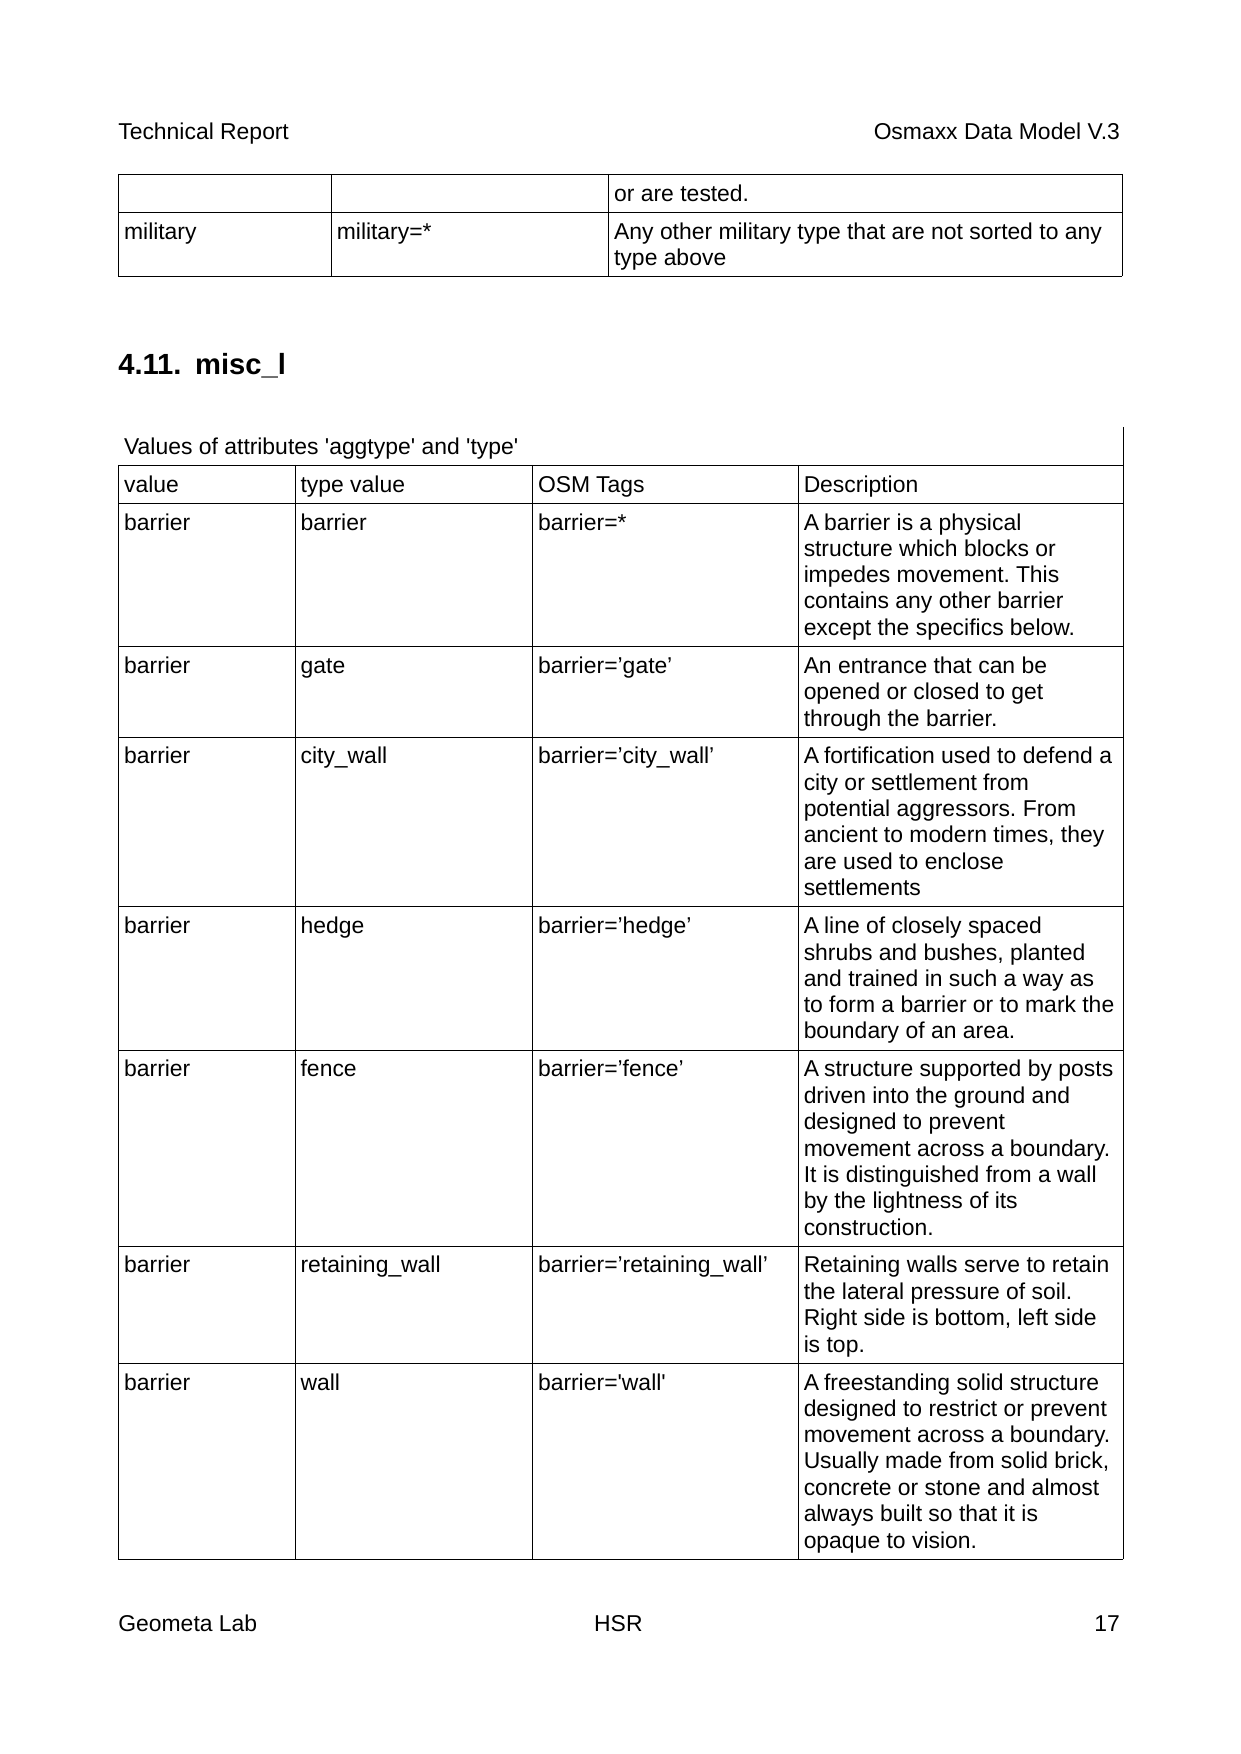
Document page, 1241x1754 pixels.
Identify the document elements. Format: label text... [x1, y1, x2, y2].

table_cell A freestanding solid structure designed to restrict or prevent movement across a boundary. Usually made from solid brick, concrete or stone and almost always built so that it is opaque to vision. [799, 1364, 1123, 1559]
table_cell barrier='wall' [533, 1364, 798, 1559]
table_cell An entrance that can be opened or closed to get through the barrier. [799, 647, 1123, 737]
table_cell barrier=’hedge’ [533, 907, 798, 1049]
table_cell or are tested. [609, 175, 1122, 212]
table_cell barrier [119, 504, 295, 646]
table_cell barrier [119, 907, 295, 1049]
table_cell Retaining walls serve to retain the lateral pressure of soil. Right side is bottom, left side is top. [799, 1247, 1123, 1363]
table_cell wall [296, 1364, 532, 1559]
table_cell Any other military type that are not sorted to any type above [609, 213, 1122, 276]
table_cell A line of closely spaced shrubs and bushes, planted and trained in such a way as to form a barrier or to mark the boundary of an area. [799, 907, 1123, 1049]
table_cell barrier=’retaining_wall’ [533, 1247, 798, 1363]
table_cell OSM Tags [533, 466, 798, 503]
table_cell A barrier is a physical structure which blocks or impedes movement. This contains any other barrier except the specifics below. [799, 504, 1123, 646]
table_header Values of attributes 'aggtype' and 'type' [118, 427, 1123, 465]
table_cell [119, 175, 331, 212]
table_cell military=* [332, 213, 608, 276]
table_cell gate [296, 647, 532, 737]
table_cell barrier [119, 647, 295, 737]
table_cell hedge [296, 907, 532, 1049]
table_cell retaining_wall [296, 1247, 532, 1363]
table_cell barrier [296, 504, 532, 646]
table_cell barrier [119, 1051, 295, 1246]
table_cell type value [296, 466, 532, 503]
table_cell barrier=* [533, 504, 798, 646]
table_cell barrier=’fence’ [533, 1051, 798, 1246]
table_cell barrier [119, 738, 295, 906]
table_cell barrier=’gate’ [533, 647, 798, 737]
table_cell A structure supported by posts driven into the ground and designed to prevent movement across a boundary. It is distinguished from a wall by the lightness of its construction. [799, 1051, 1123, 1246]
table_cell city_wall [296, 738, 532, 906]
subtitle misc_l [118, 347, 1122, 381]
table_cell A fortification used to defend a city or settlement from potential aggressors. From ancient to modern times, they are used to enclose settlements [799, 738, 1123, 906]
table_cell fence [296, 1051, 532, 1246]
table_cell Description [799, 466, 1123, 503]
table_cell military [119, 213, 331, 276]
table_cell barrier=’city_wall’ [533, 738, 798, 906]
table_cell barrier [119, 1364, 295, 1559]
table_cell barrier [119, 1247, 295, 1363]
table_cell value [119, 466, 295, 503]
table_cell [332, 175, 608, 212]
